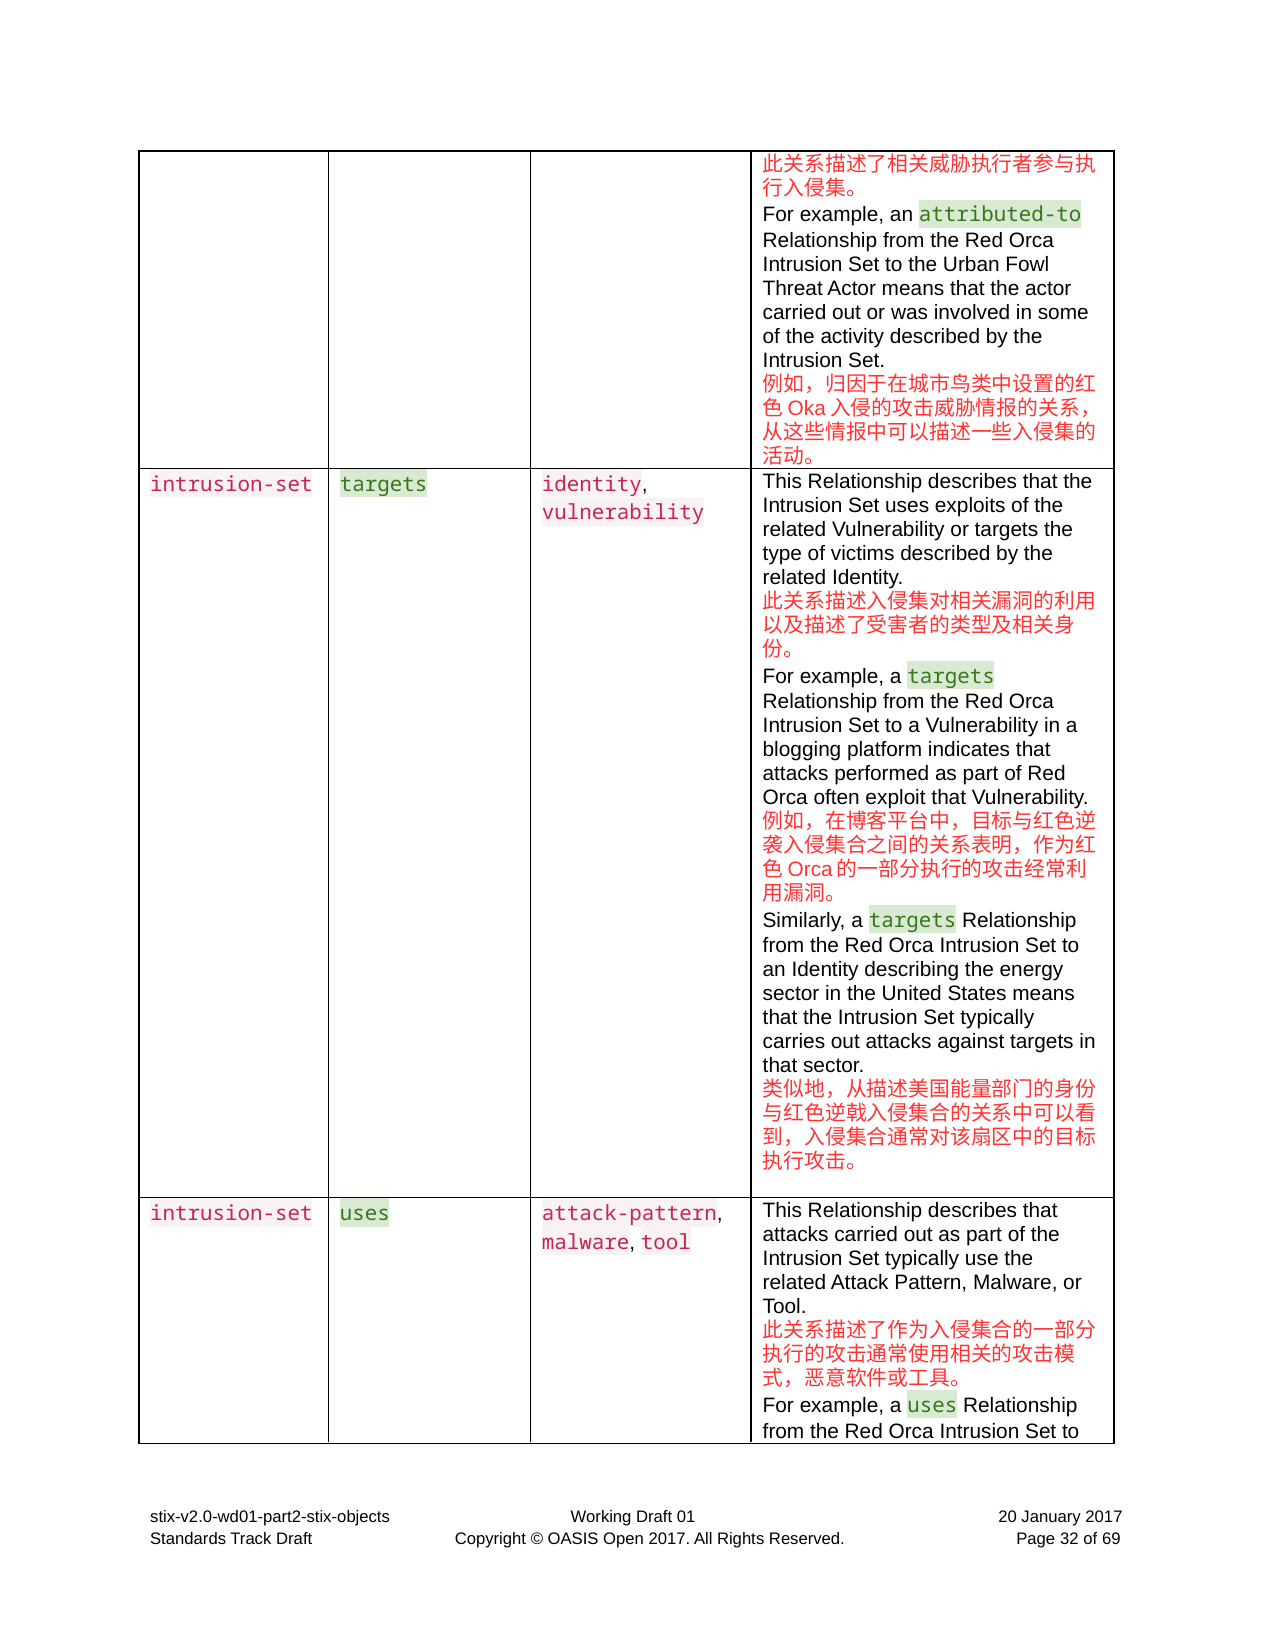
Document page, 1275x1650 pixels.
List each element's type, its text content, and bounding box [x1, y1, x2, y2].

table_cell This Relationship describes that the Intrusion Set uses exploits of the related Vulnerability or targets the type of victims described by the related Identity. 此关系描述入侵集对相关漏洞的利用以及描述了受害者的类型及相关身份。 For example, a targets Relationship from the Red Orca Intrusion Set to a Vulnerability in a blogging platform indicates that attacks performed as part of Red Orca often exploit that Vulnerability. 例如，在博客平台中，目标与红色逆袭入侵集合之间的关系表明，作为红色Orca的一部分执行的攻击经常利用漏洞。 Similarly, a targets Relationship from the Red Orca Intrusion Set to an Identity describing the energy sector in the United States means that the Intrusion Set typically carries out attacks against targets in that sector. 类似地，从描述美国能量部门的身份与红色逆戟入侵集合的关系中可以看到，入侵集合通常对该扇区中的目标执行攻击。 [752, 469, 1113, 1197]
table_cell uses [329, 1198, 530, 1442]
table_cell [329, 152, 530, 467]
table_cell intrusion-set [140, 1198, 328, 1442]
table_cell attack-pattern, malware, tool [531, 1198, 750, 1442]
table_cell [140, 152, 328, 467]
table_cell targets [329, 469, 530, 1197]
table_cell [531, 152, 750, 467]
table_cell identity, vulnerability [531, 469, 750, 1197]
table_cell 此关系描述了相关威胁执行者参与执行入侵集。 For example, an attributed-to Relationship from the Red Orca Intrusion Set to the Urban Fowl Threat Actor means that the actor carried out or was involved in some of the activity described by the Intrusion Set. 例如，归因于在城市鸟类中设置的红色Oka入侵的攻击威胁情报的关系， 从这些情报中可以描述一些入侵集的活动。 [752, 152, 1113, 467]
table_cell intrusion-set [140, 469, 328, 1197]
table_cell This Relationship describes that attacks carried out as part of the Intrusion Set typically use the related Attack Pattern, Malware, or Tool. 此关系描述了作为入侵集合的一部分执行的攻击通常使用相关的攻击模式，恶意软件或工具。 For example, a uses Relationship from the Red Orca Intrusion Set to [752, 1198, 1113, 1442]
